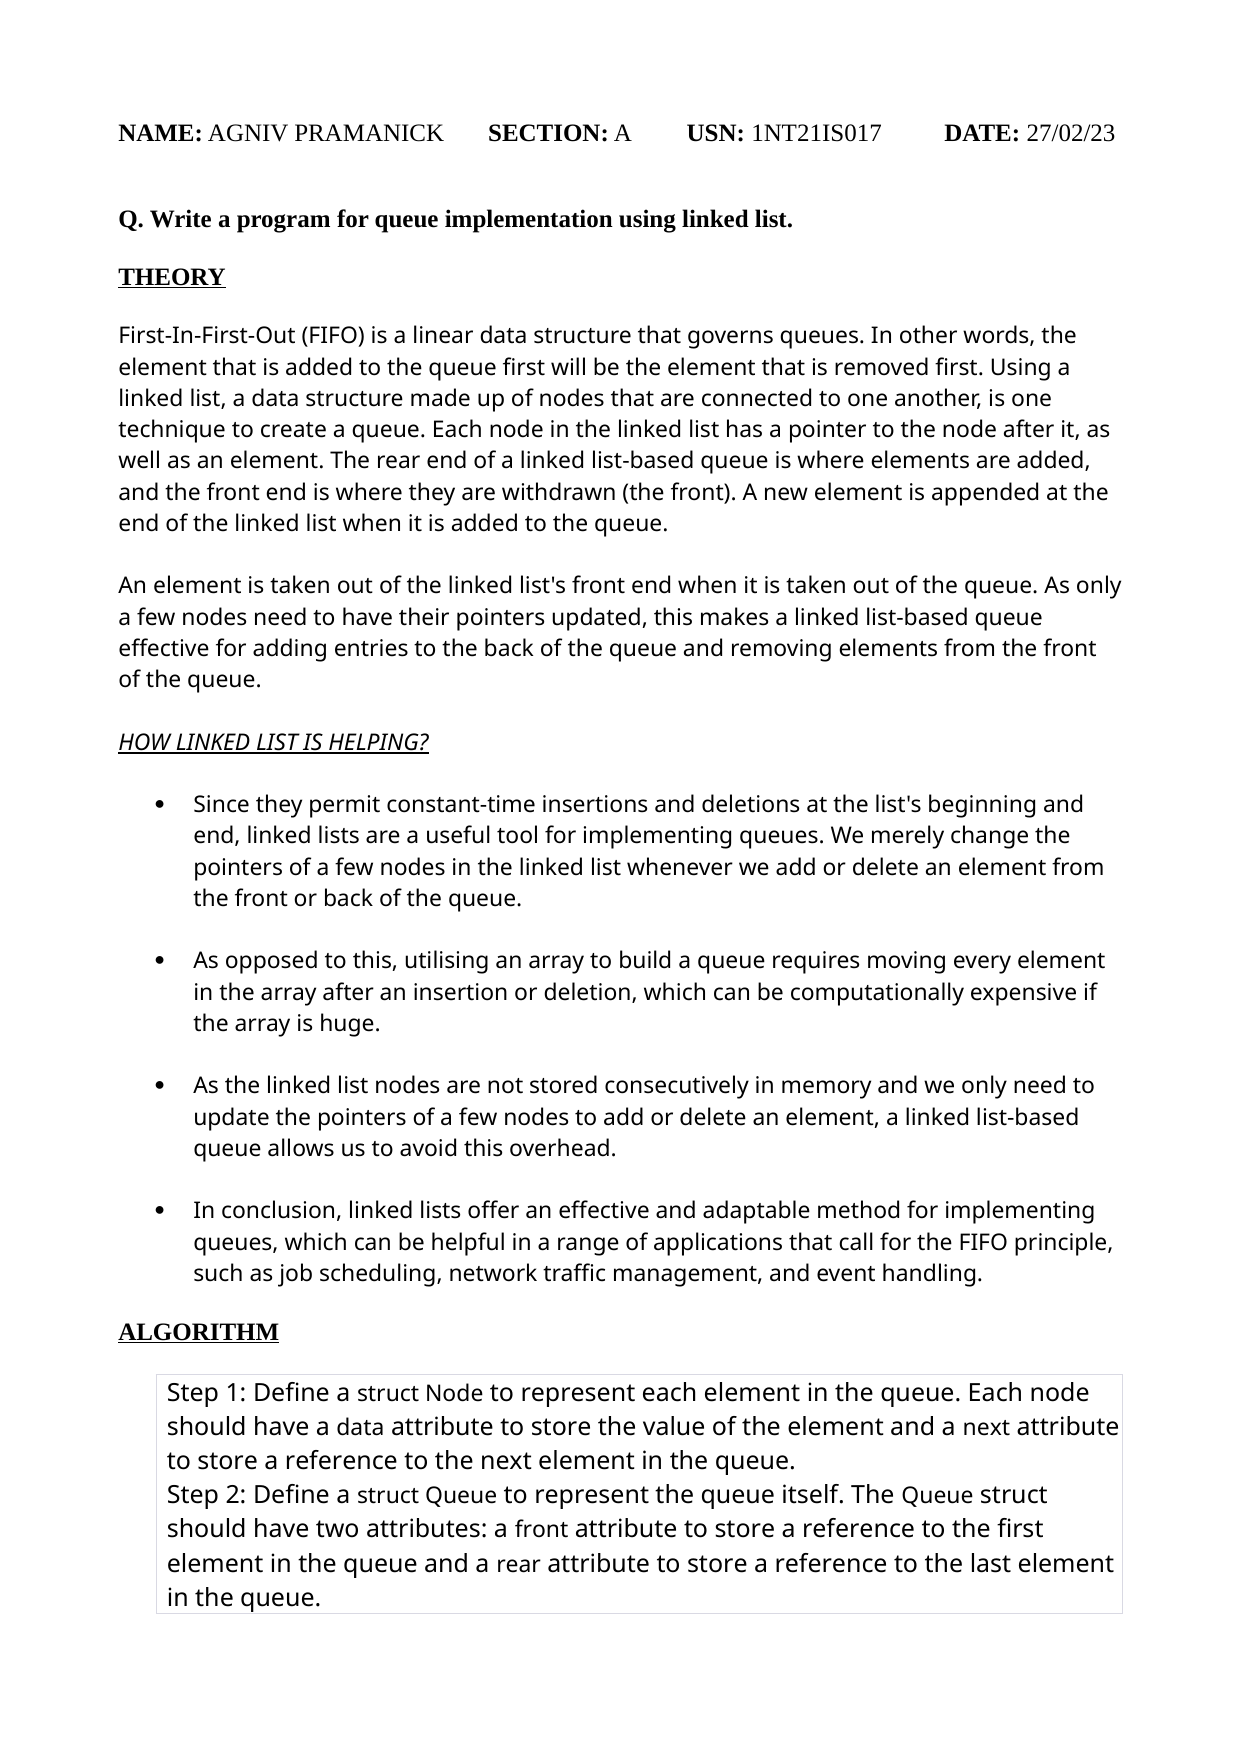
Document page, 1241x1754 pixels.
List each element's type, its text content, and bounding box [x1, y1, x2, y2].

text Step 1: Define a struct Node to represent each element in the queue. Each node should have a data attribute to store the value of the element and a next attribute to store a reference to the next element in the queue. [157, 1375, 1122, 1477]
text ALGORITHM [118, 1317, 1122, 1346]
text NAME: AGNIV PRAMANICK SECTION: A USN: 1NT21IS017 DATE: 27/02/23 [118, 118, 1122, 147]
text Step 2: Define a struct Queue to represent the queue itself. The Queue struct should have two attributes: a front attribute to store a reference to the first element in the queue and a rear attribute to store a reference to the last element in the queue. [157, 1477, 1122, 1613]
text An element is taken out of the linked list's front end when it is taken out of the queue. As only a few nodes need to have their pointers updated, this makes a linked list-based queue effective for adding entries to the back of the queue and removing elements from the front of the queue. [118, 569, 1122, 694]
text Q. Write a program for queue implementation using linked list. [118, 204, 1122, 233]
list As opposed to this, utilising an array to build a queue requires moving every element in the array after an insertion or deletion, which can be computationally expensive if the array is huge. [156, 944, 1122, 1038]
list In conclusion, linked lists offer an effective and adaptable method for implementing queues, which can be helpful in a range of applications that call for the FIFO principle, such as job scheduling, network traffic management, and event handling. [156, 1194, 1122, 1288]
text HOW LINKED LIST IS HELPING? [118, 726, 1122, 757]
text THEORY [118, 262, 1122, 291]
list Since they permit constant-time insertions and deletions at the list's beginning and end, linked lists are a useful tool for implementing queues. We merely change the pointers of a few nodes in the linked list whenever we add or delete an element from the front or back of the queue. [156, 788, 1122, 913]
list As the linked list nodes are not stored consecutively in memory and we only need to update the pointers of a few nodes to add or delete an element, a linked list-based queue allows us to avoid this overhead. [156, 1069, 1122, 1163]
text First-In-First-Out (FIFO) is a linear data structure that governs queues. In other words, the element that is added to the queue first will be the element that is removed first. Using a linked list, a data structure made up of nodes that are connected to one another, is one technique to create a queue. Each node in the linked list has a pointer to the node after it, as well as an element. The rear end of a linked list-based queue is where elements are added, and the front end is where they are withdrawn (the front). A new element is appended at the end of the linked list when it is added to the queue. [118, 319, 1122, 538]
